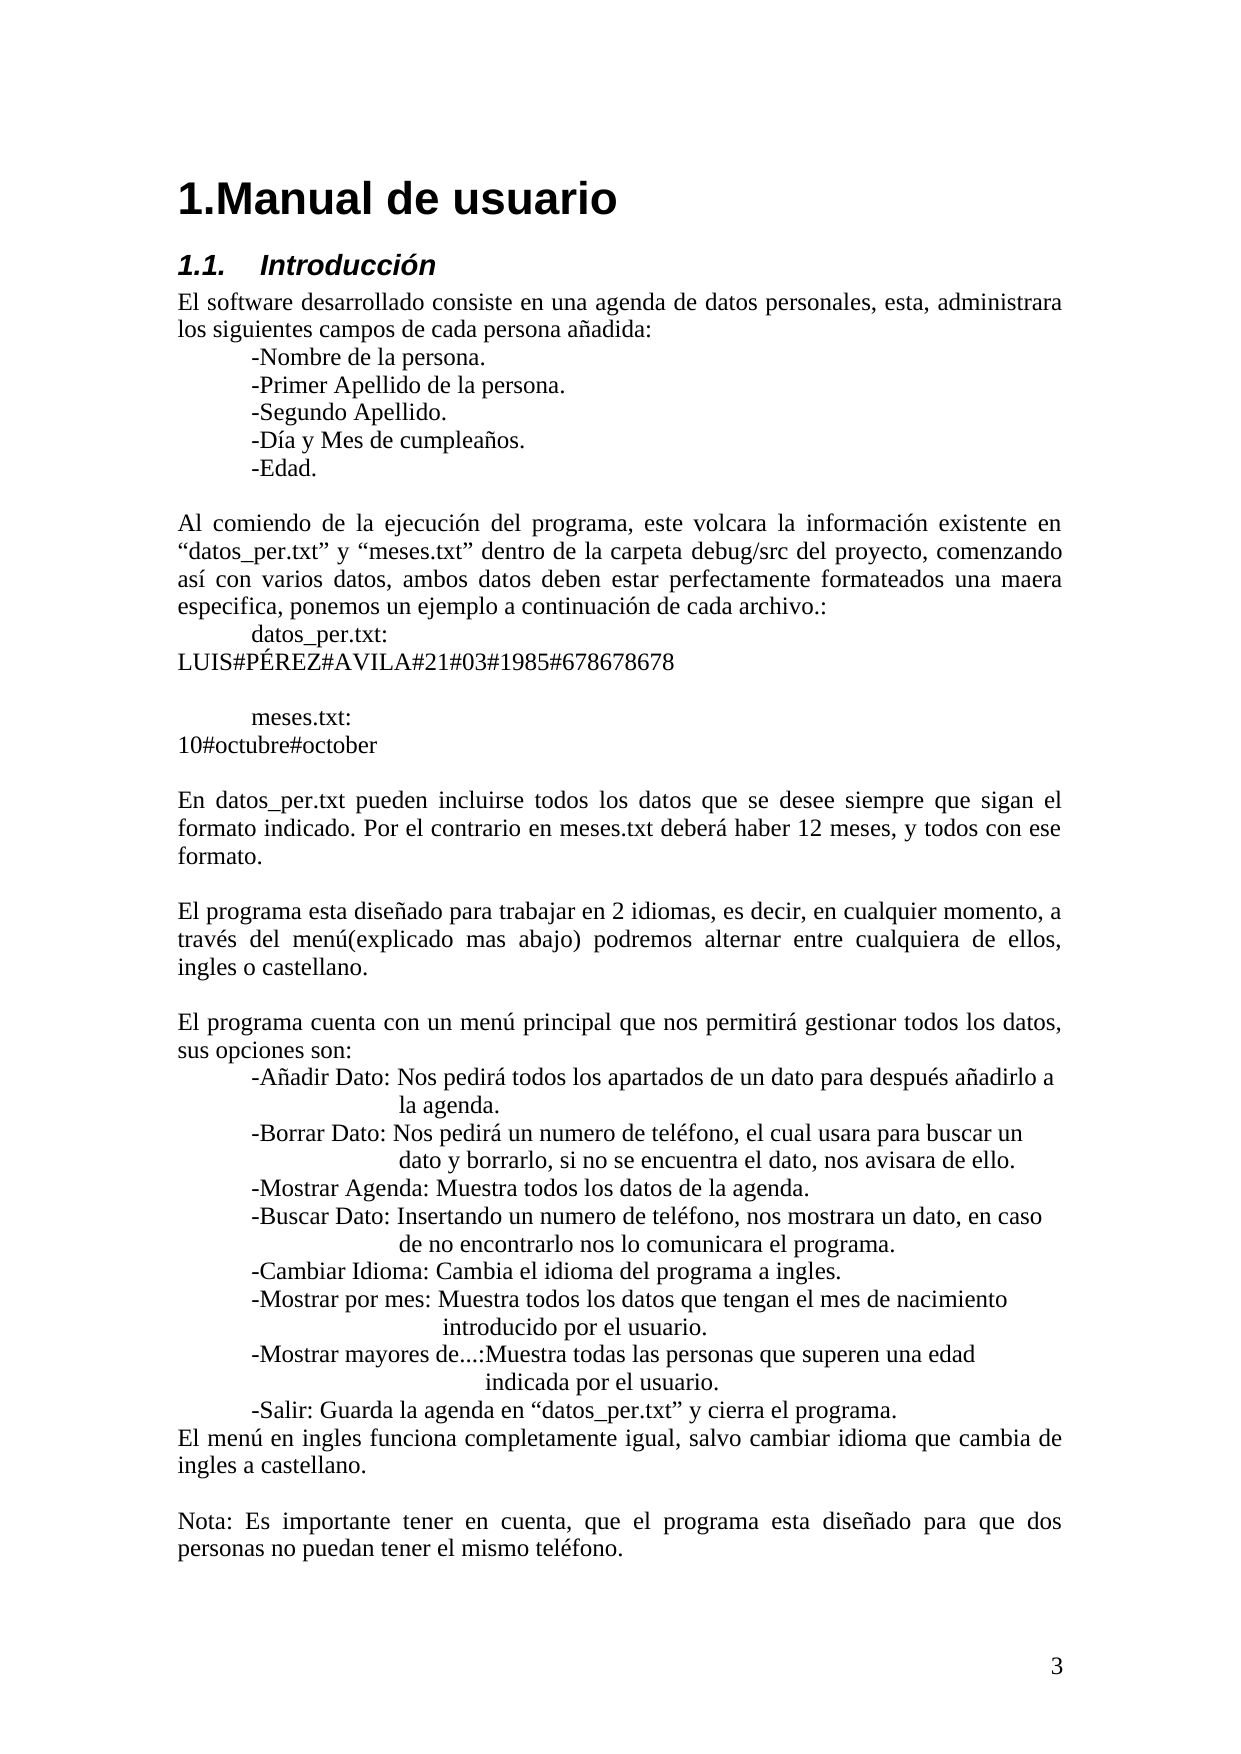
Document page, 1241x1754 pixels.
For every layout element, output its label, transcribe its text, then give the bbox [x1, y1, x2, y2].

text -Nombre de la persona. [177, 343, 1063, 371]
text meses.txt: [177, 703, 1063, 731]
subtitle Introducción [177, 249, 1063, 281]
text -Primer Apellido de la persona. [177, 371, 1063, 398]
text -Buscar Dato: Insertando un numero de teléfono, nos mostrara un dato, en caso de no encontrarlo nos lo comunicara el programa. [177, 1202, 1063, 1257]
subtitle Manual de usuario [177, 173, 1063, 224]
text 10#octubre#october [177, 731, 1063, 759]
text Nota: Es importante tener en cuenta, que el programa esta diseñado para que dos personas no puedan tener el mismo teléfono. [177, 1507, 1063, 1562]
text El software desarrollado consiste en una agenda de datos personales, esta, administrara los siguientes campos de cada persona añadida: [177, 288, 1063, 343]
text -Añadir Dato: Nos pedirá todos los apartados de un dato para después añadirlo a la agenda. [177, 1063, 1063, 1119]
text -Segundo Apellido. [177, 398, 1063, 426]
text -Cambiar Idioma: Cambia el idioma del programa a ingles. [177, 1257, 1063, 1285]
text -Mostrar mayores de...:Muestra todas las personas que superen una edad indicada por el usuario. [177, 1341, 1063, 1396]
text En datos_per.txt pueden incluirse todos los datos que se desee siempre que sigan el formato indicado. Por el contrario en meses.txt deberá haber 12 meses, y todos con ese formato. [177, 786, 1063, 869]
text -Borrar Dato: Nos pedirá un numero de teléfono, el cual usara para buscar un dato y borrarlo, si no se encuentra el dato, nos avisara de ello. [177, 1119, 1063, 1174]
text -Edad. [177, 454, 1063, 482]
text -Mostrar Agenda: Muestra todos los datos de la agenda. [177, 1174, 1063, 1202]
text -Mostrar por mes: Muestra todos los datos que tengan el mes de nacimiento introducido por el usuario. [177, 1285, 1063, 1341]
text El menú en ingles funciona completamente igual, salvo cambiar idioma que cambia de ingles a castellano. [177, 1424, 1063, 1479]
text Al comiendo de la ejecución del programa, este volcara la información existente en “datos_per.txt” y “meses.txt” dentro de la carpeta debug/src del proyecto, comenzando así con varios datos, ambos datos deben estar perfectamente formateados una maera especifica, ponemos un ejemplo a continuación de cada archivo.: [177, 509, 1063, 620]
text LUIS#PÉREZ#AVILA#21#03#1985#678678678 [177, 648, 1063, 676]
text -Salir: Guarda la agenda en “datos_per.txt” y cierra el programa. [177, 1396, 1063, 1424]
text -Día y Mes de cumpleaños. [177, 426, 1063, 454]
text datos_per.txt: [177, 620, 1063, 648]
text El programa cuenta con un menú principal que nos permitirá gestionar todos los datos, sus opciones son: [177, 1008, 1063, 1063]
text El programa esta diseñado para trabajar en 2 idiomas, es decir, en cualquier momento, a través del menú(explicado mas abajo) podremos alternar entre cualquiera de ellos, ingles o castellano. [177, 897, 1063, 980]
